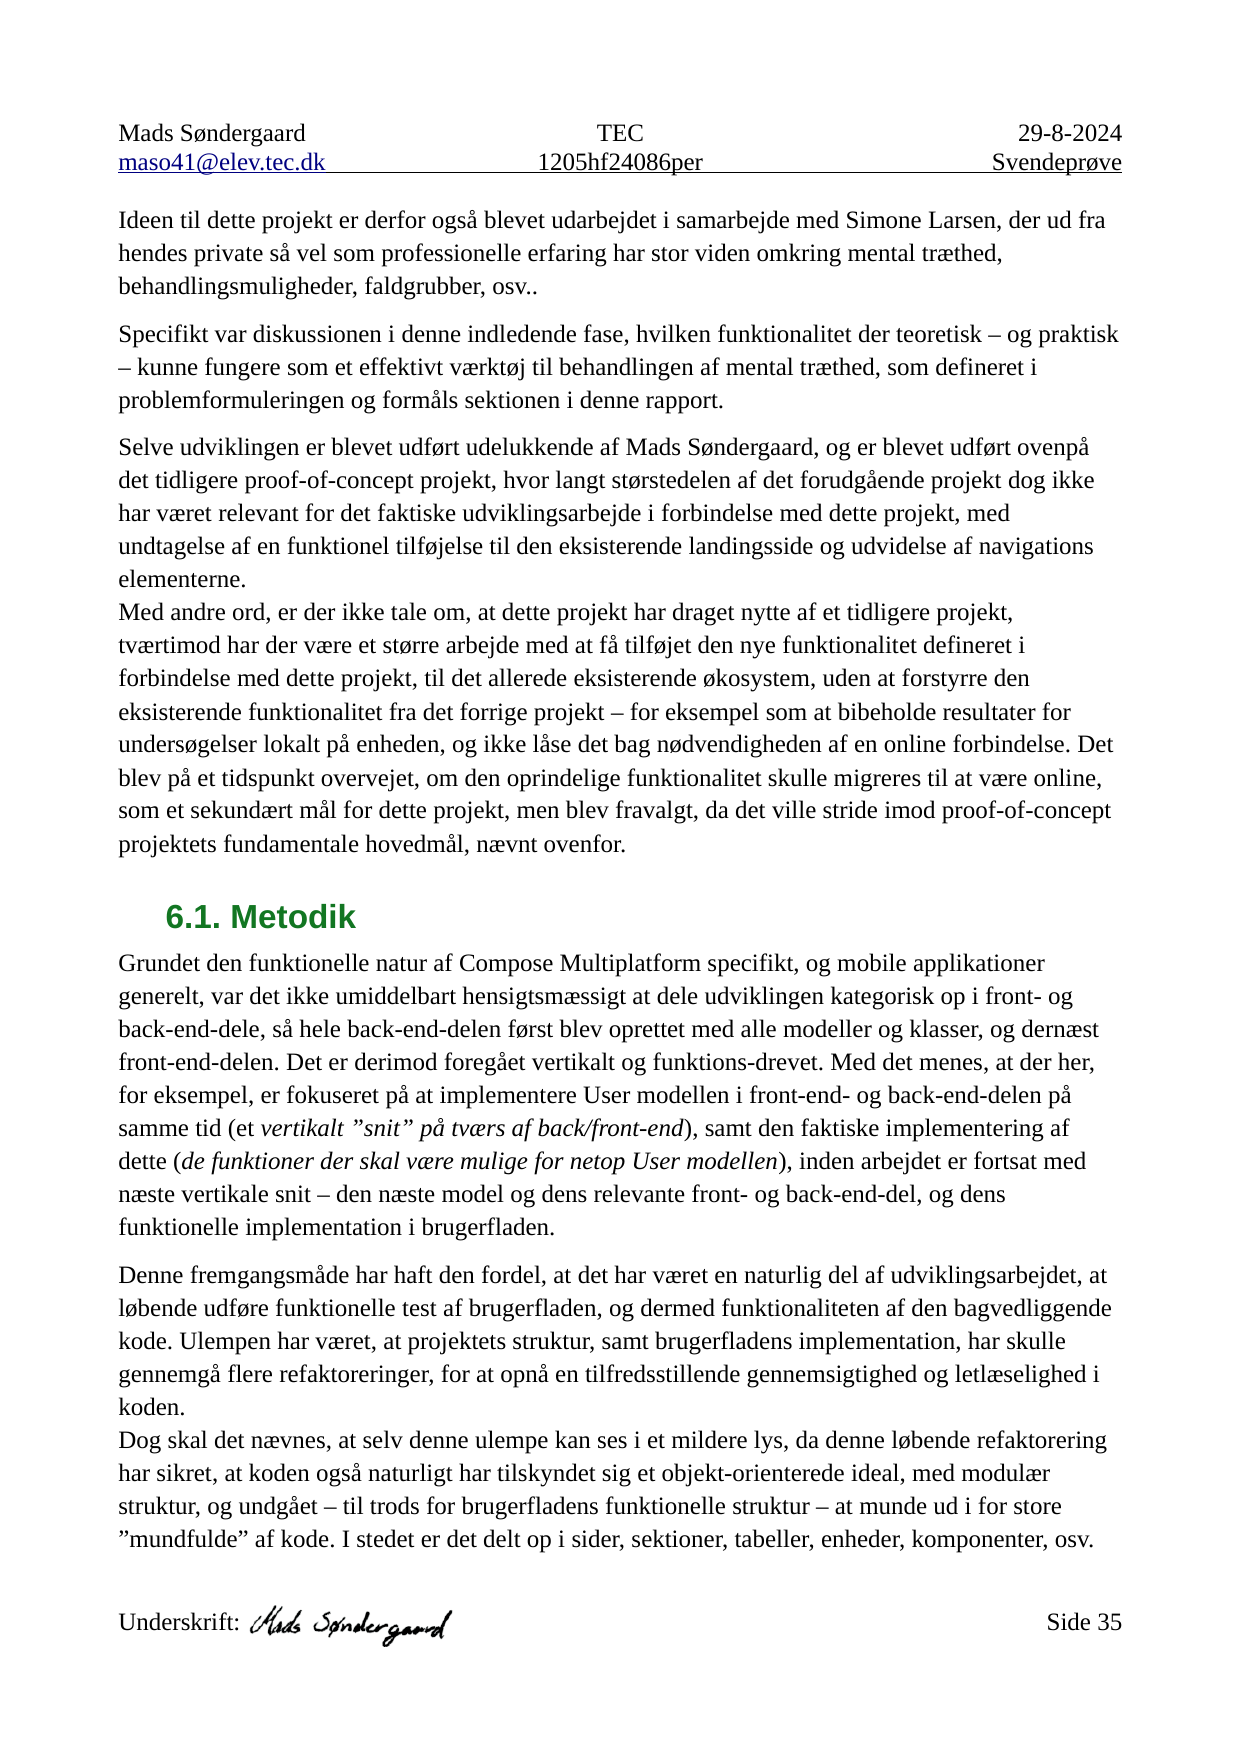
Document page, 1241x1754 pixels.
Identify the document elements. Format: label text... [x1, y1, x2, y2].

picture [244, 1600, 458, 1647]
text Grundet den funktionelle natur af Compose Multiplatform specifikt, og mobile applikationer generelt, var det ikke umiddelbart hensigtsmæssigt at dele udviklingen kategorisk op i front- og back-end-dele, så hele back-end-delen først blev oprettet med alle modeller og klasser, og dernæst front-end-delen. Det er derimod foregået vertikalt og funktions-drevet. Med det menes, at der her, for eksempel, er fokuseret på at implementere User modellen i front-end- og back-end-delen på samme tid (et vertikalt ”snit” på tværs af back/front-end), samt den faktiske implementering af dette (de funktioner der skal være mulige for netop User modellen), inden arbejdet er fortsat med næste vertikale snit – den næste model og dens relevante front- og back-end-del, og dens funktionelle implementation i brugerfladen. [118, 948, 1122, 1241]
text Selve udviklingen er blevet udført udelukkende af Mads Søndergaard, og er blevet udført ovenpå det tidligere proof-of-concept projekt, hvor langt størstedelen af det forudgående projekt dog ikke har været relevant for det faktiske udviklingsarbejde i forbindelse med dette projekt, med undtagelse af en funktionel tilføjelse til den eksisterende landingsside og udvidelse af navigations elementerne. Med andre ord, er der ikke tale om, at dette projekt har draget nytte af et tidligere projekt, tværtimod har der være et større arbejde med at få tilføjet den nye funktionalitet defineret i forbindelse med dette projekt, til det allerede eksisterende økosystem, uden at forstyrre den eksisterende funktionalitet fra det forrige projekt – for eksempel som at bibeholde resultater for undersøgelser lokalt på enheden, og ikke låse det bag nødvendigheden af en online forbindelse. Det blev på et tidspunkt overvejet, om den oprindelige funktionalitet skulle migreres til at være online, som et sekundært mål for dette projekt, men blev fravalgt, da det ville stride imod proof-of-concept projektets fundamentale hovedmål, nævnt ovenfor. [118, 432, 1122, 857]
text Specifikt var diskussionen i denne indledende fase, hvilken funktionalitet der teoretisk – og praktisk – kunne fungere som et effektivt værktøj til behandlingen af mental træthed, som defineret i problemformuleringen og formåls sektionen i denne rapport. [118, 319, 1122, 413]
text Ideen til dette projekt er derfor også blevet udarbejdet i samarbejde med Simone Larsen, der ud fra hendes private så vel som professionelle erfaring har stor viden omkring mental træthed, behandlingsmuligheder, faldgrubber, osv.. [118, 205, 1122, 300]
subtitle 6.1. Metodik [118, 897, 1122, 936]
text Denne fremgangsmåde har haft den fordel, at det har været en naturlig del af udviklingsarbejdet, at løbende udføre funktionelle test af brugerfladen, og dermed funktionaliteten af den bagvedliggende kode. Ulempen har været, at projektets struktur, samt brugerfladens implementation, har skulle gennemgå flere refaktoreringer, for at opnå en tilfredsstillende gennemsigtighed og letlæselighed i koden. Dog skal det nævnes, at selv denne ulempe kan ses i et mildere lys, da denne løbende refaktorering har sikret, at koden også naturligt har tilskyndet sig et objekt-orienterede ideal, med modulær struktur, og undgået – til trods for brugerfladens funktionelle struktur – at munde ud i for store ”mundfulde” af kode. I stedet er det delt op i sider, sektioner, tabeller, enheder, komponenter, osv. [118, 1260, 1122, 1553]
